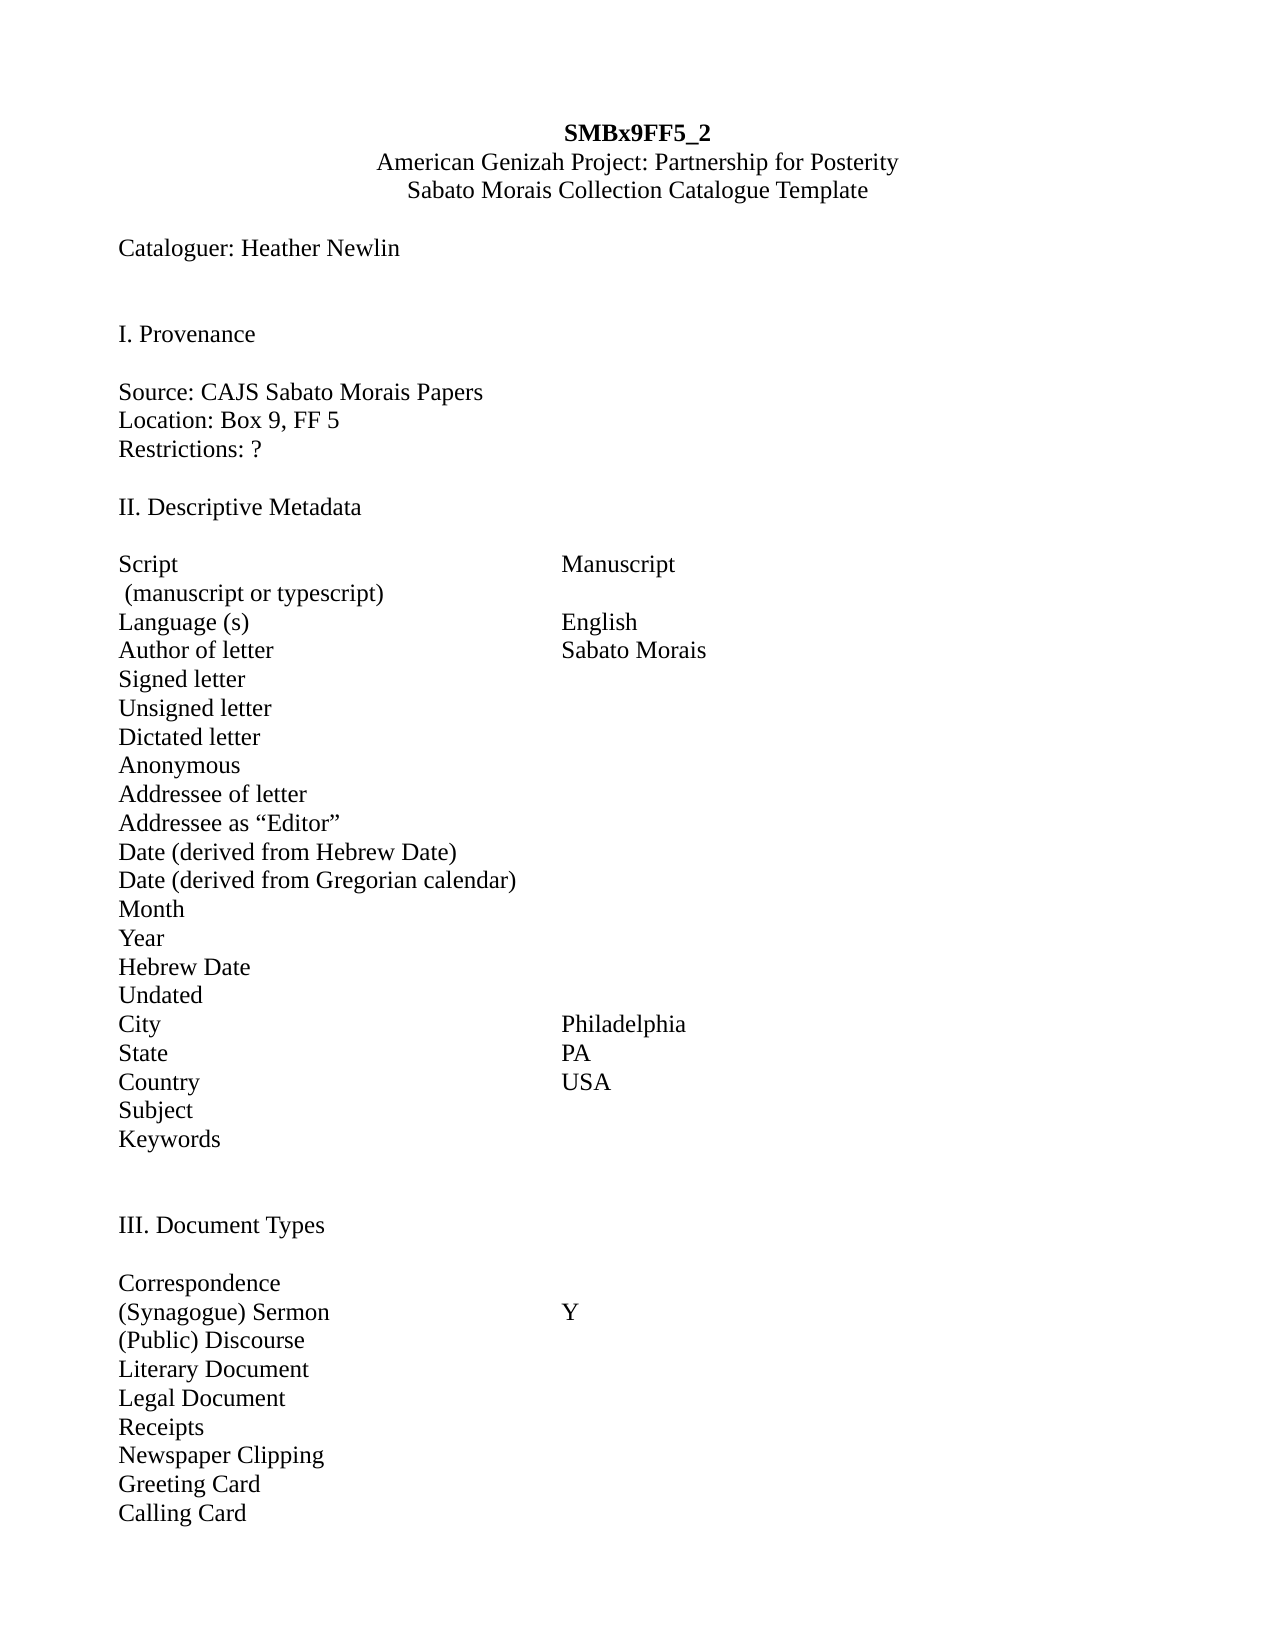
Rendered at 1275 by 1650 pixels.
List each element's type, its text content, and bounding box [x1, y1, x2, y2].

text Subject [118, 1096, 1157, 1124]
text Legal Document [118, 1383, 1157, 1412]
text SMBx9FF5_2 [118, 118, 1157, 147]
text Script Manuscript [118, 549, 1157, 578]
text Date (derived from Hebrew Date) [118, 837, 1157, 866]
text Anonymous [118, 751, 1157, 779]
text City Philadelphia [118, 1009, 1157, 1038]
text Addressee of letter [118, 779, 1157, 808]
text Source: CAJS Sabato Morais Papers [118, 377, 1157, 406]
text Restrictions: ? [118, 434, 1157, 463]
text Receipts [118, 1412, 1157, 1441]
text Cataloguer: Heather Newlin [118, 233, 1157, 262]
text Month [118, 894, 1157, 923]
text Sabato Morais Collection Catalogue Template [118, 176, 1157, 204]
text (Public) Discourse [118, 1326, 1157, 1354]
text American Genizah Project: Partnership for Posterity [118, 147, 1157, 176]
text Date (derived from Gregorian calendar) [118, 866, 1157, 894]
text Newspaper Clipping [118, 1441, 1157, 1469]
text (Synagogue) Sermon Y [118, 1297, 1157, 1326]
text Undated [118, 981, 1157, 1009]
text (manuscript or typescript) [118, 578, 1157, 607]
text Location: Box 9, FF 5 [118, 406, 1157, 434]
text Greeting Card [118, 1469, 1157, 1498]
text Dictated letter [118, 722, 1157, 751]
text III. Document Types [118, 1211, 1157, 1239]
text Author of letter Sabato Morais [118, 636, 1157, 664]
text Literary Document [118, 1354, 1157, 1383]
text Unsigned letter [118, 693, 1157, 722]
text State PA [118, 1038, 1157, 1067]
text I. Provenance [118, 319, 1157, 348]
text Year [118, 923, 1157, 952]
text Language (s) English [118, 607, 1157, 636]
text Calling Card [118, 1498, 1157, 1527]
text Correspondence [118, 1268, 1157, 1297]
text II. Descriptive Metadata [118, 492, 1157, 521]
text Signed letter [118, 664, 1157, 693]
text Addressee as “Editor” [118, 808, 1157, 837]
text Keywords [118, 1124, 1157, 1153]
text Hebrew Date [118, 952, 1157, 981]
text Country USA [118, 1067, 1157, 1096]
